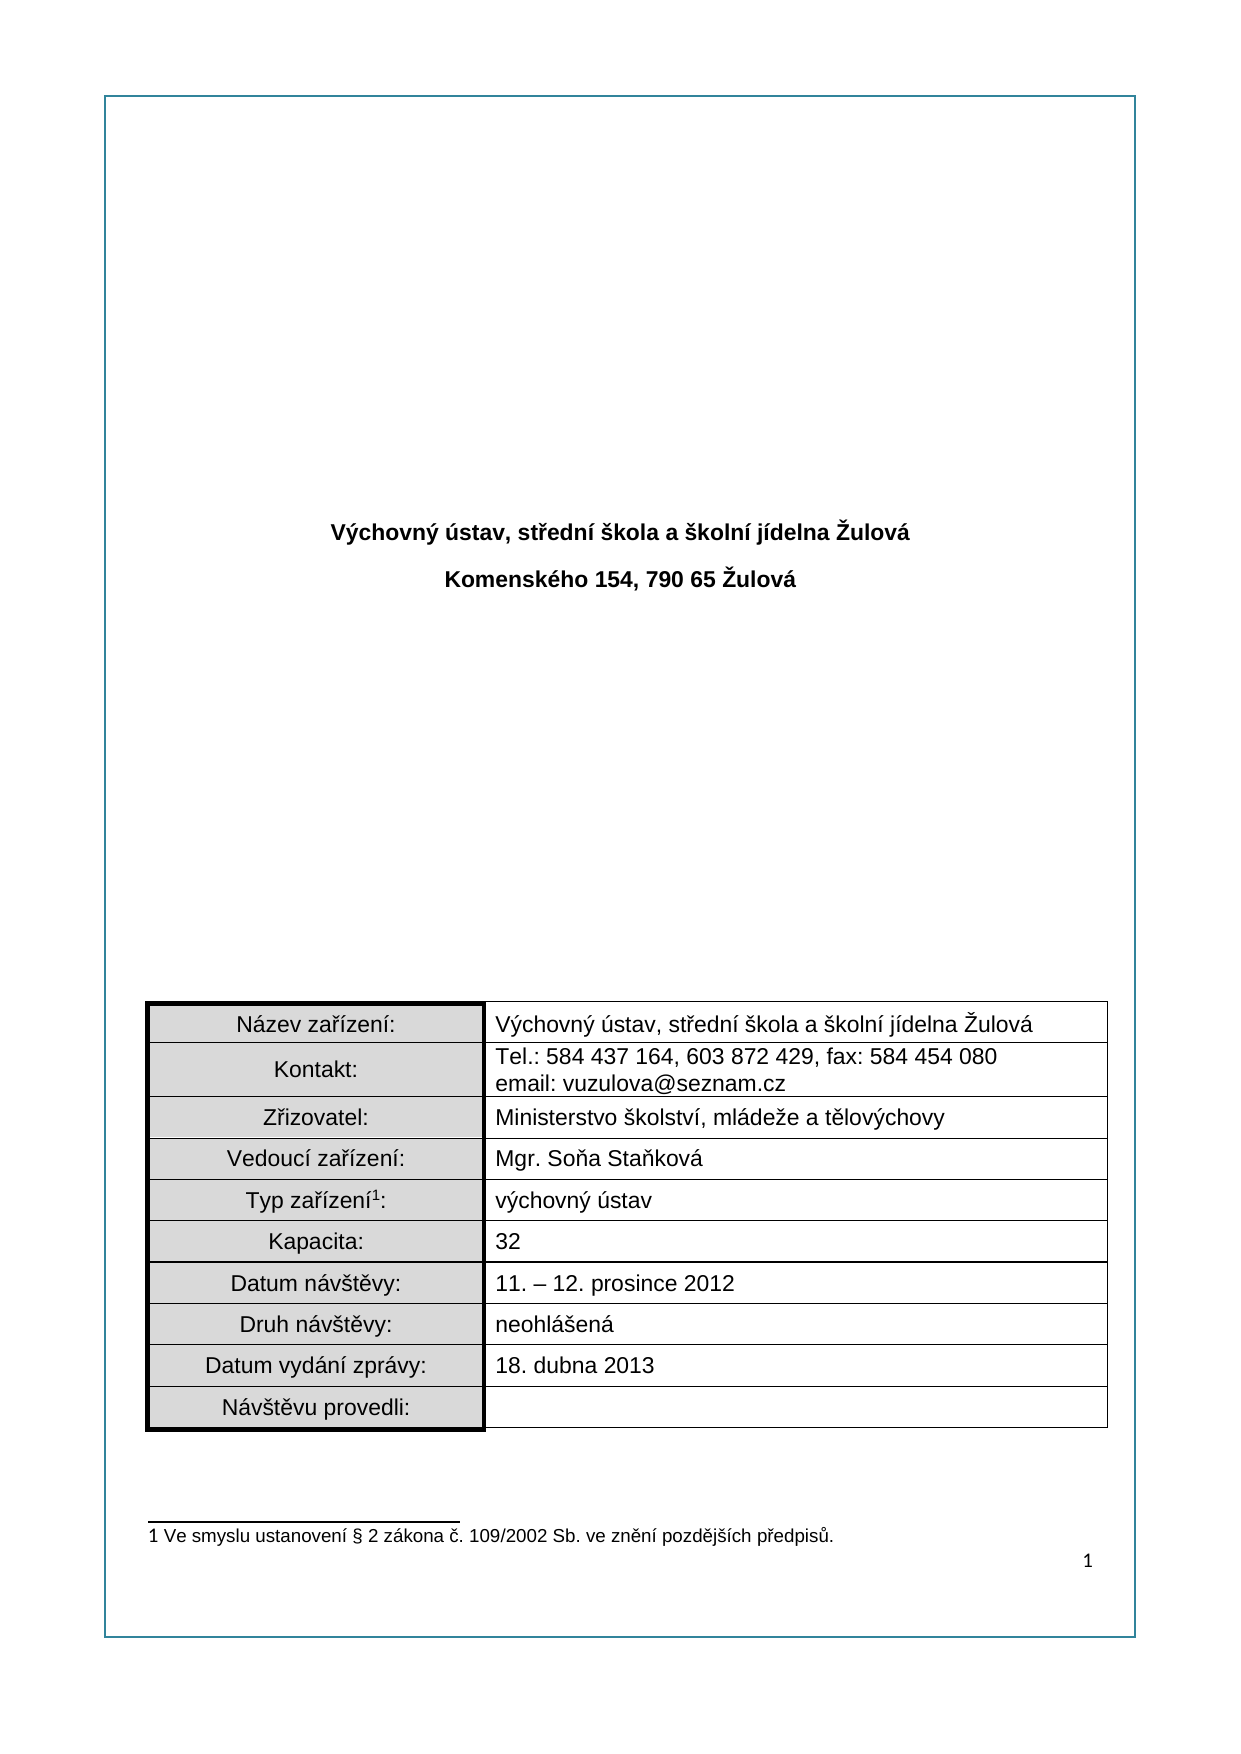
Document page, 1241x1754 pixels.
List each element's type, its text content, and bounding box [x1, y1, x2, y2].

table_cell Datum návštěvy: [150, 1263, 482, 1303]
table_cell výchovný ústav [486, 1180, 1107, 1220]
table_header Výchovný ústav, střední škola a školní jídelna Žulová [486, 1002, 1107, 1042]
table_cell Kontakt: [150, 1043, 482, 1096]
text Komenského 154, 790 65 Žulová [148, 566, 1092, 593]
table_cell Vedoucí zařízení: [150, 1139, 482, 1179]
table_cell 18. dubna 2013 [486, 1345, 1107, 1386]
table_header Název zařízení: [150, 1006, 482, 1042]
table_cell Ministerstvo školství, mládeže a tělovýchovy [486, 1097, 1107, 1137]
table_cell Druh návštěvy: [150, 1304, 482, 1344]
table_cell Návštěvu provedli: [150, 1387, 482, 1427]
text Výchovný ústav, střední škola a školní jídelna Žulová [148, 519, 1092, 545]
table_cell 32 [486, 1221, 1107, 1261]
table_cell Typ zařízení: [150, 1180, 482, 1220]
table_cell Datum vydání zprávy: [150, 1345, 482, 1386]
table_cell neohlášená [486, 1304, 1107, 1344]
table_cell [486, 1387, 1107, 1427]
table_cell Zřizovatel: [150, 1097, 482, 1137]
table_cell Mgr. Soňa Staňková [486, 1139, 1107, 1179]
table_cell Tel.: 584 437 164, 603 872 429, fax: 584 454 080 email: vuzulova@seznam.cz [486, 1043, 1107, 1096]
table_cell Kapacita: [150, 1221, 482, 1261]
table_cell 11. – 12. prosince 2012 [486, 1263, 1107, 1303]
